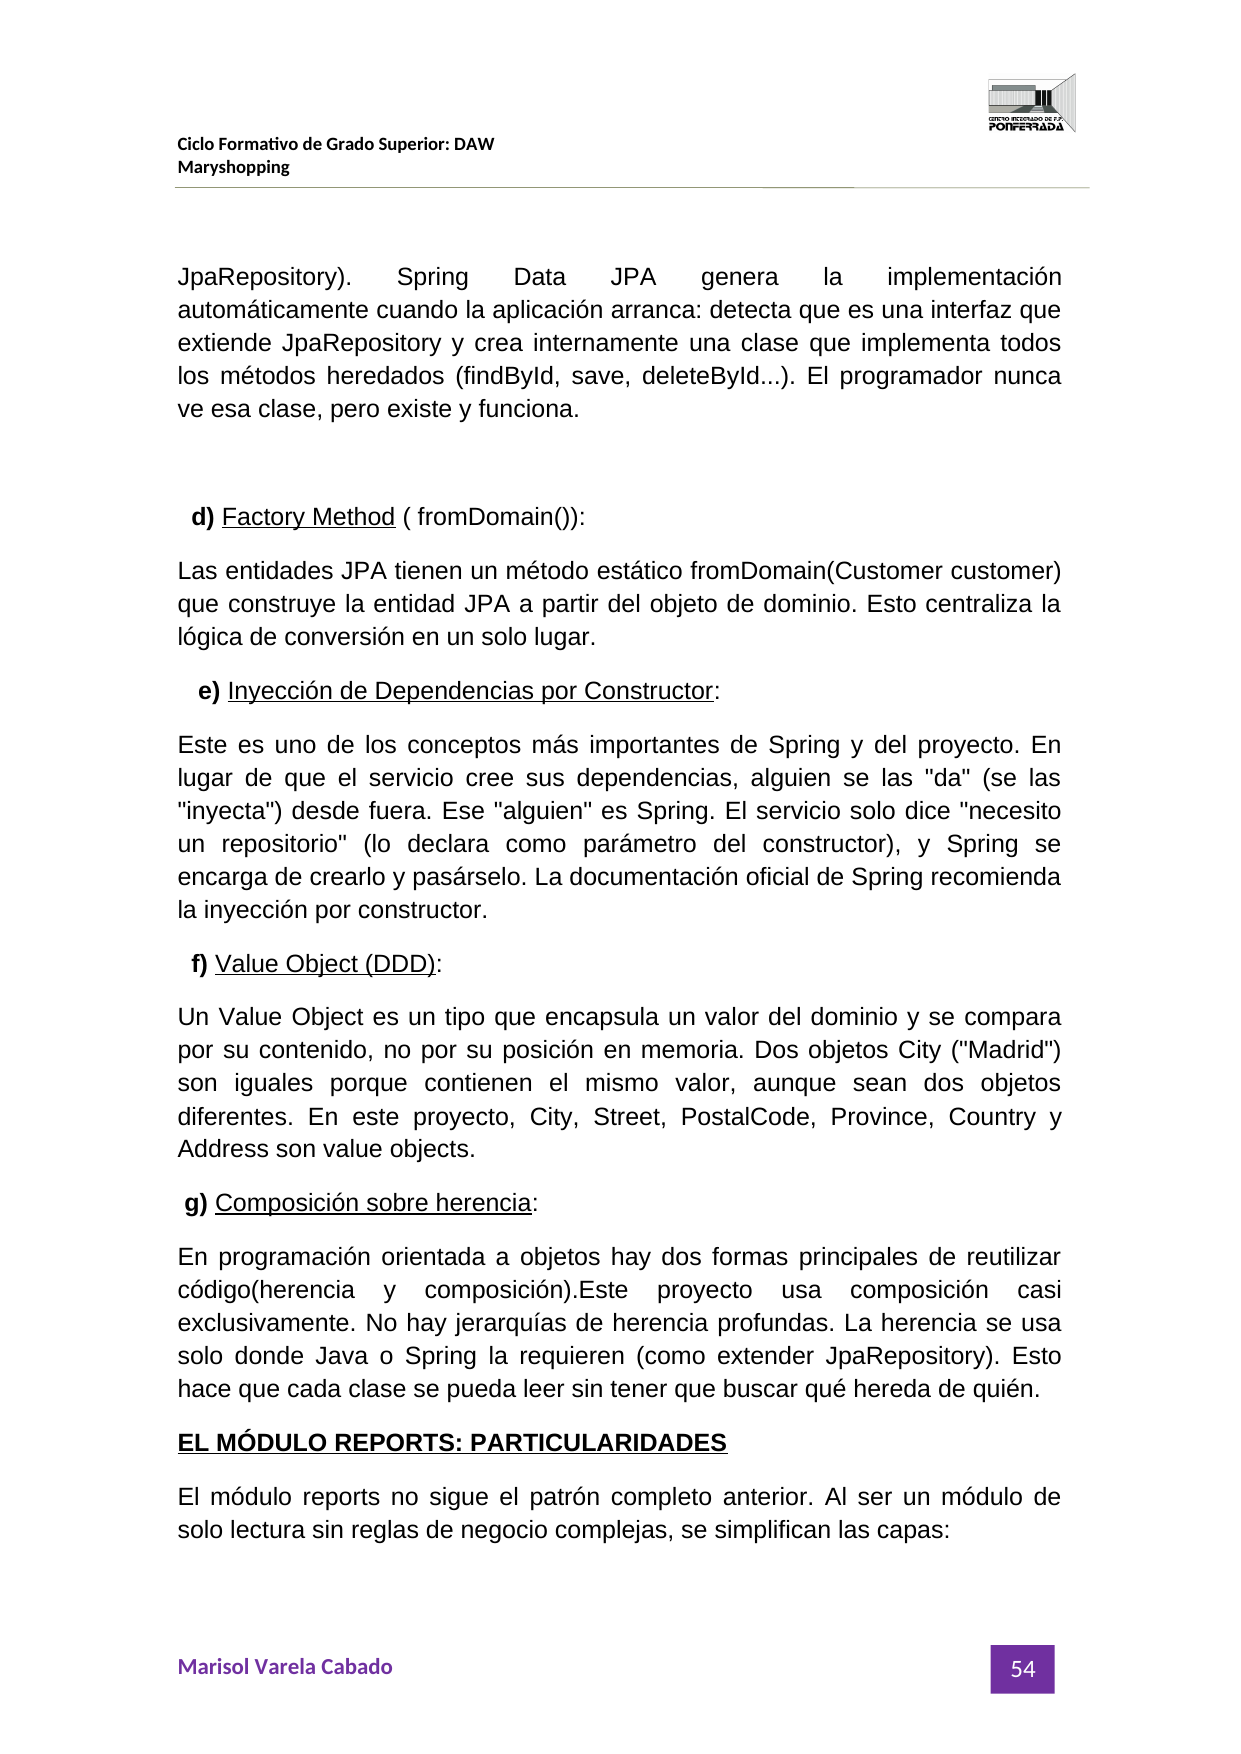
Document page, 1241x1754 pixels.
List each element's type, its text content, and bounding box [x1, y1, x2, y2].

text El módulo reports no sigue el patrón completo anterior. Al ser un módulo de solo lectura sin reglas de negocio complejas, se simplifican las capas: [177, 1482, 1063, 1544]
text En programación orientada a objetos hay dos formas principales de reutilizar código(herencia y composición).Este proyecto usa composición casi exclusivamente. No hay jerarquías de herencia profundas. La herencia se usa solo donde Java o Spring la requieren (como extender JpaRepository). Esto hace que cada clase se pueda leer sin tener que buscar qué hereda de quién. [177, 1242, 1063, 1403]
text e) Inyección de Dependencias por Constructor: [177, 676, 1063, 704]
text Las entidades JPA tienen un método estático fromDomain(Customer customer) que construye la entidad JPA a partir del objeto de dominio. Esto centraliza la lógica de conversión en un solo lugar. [177, 556, 1063, 651]
text Este es uno de los conceptos más importantes de Spring y del proyecto. En lugar de que el servicio cree sus dependencias, alguien se las "da" (se las "inyecta") desde fuera. Ese "alguien" es Spring. El servicio solo dice "necesito un repositorio" (lo declara como parámetro del constructor), y Spring se encarga de crearlo y pasárselo. La documentación oficial de Spring recomienda la inyección por constructor. [177, 729, 1063, 923]
text g) Composición sobre herencia: [177, 1188, 1063, 1217]
text Un Value Object es un tipo que encapsula un valor del dominio y se compara por su contenido, no por su posición en memoria. Dos objetos City ("Madrid") son iguales porque contienen el mismo valor, aunque sean dos objetos diferentes. En este proyecto, City, Street, PostalCode, Province, Country y Address son value objects. [177, 1002, 1063, 1163]
text d) Factory Method ( fromDomain()): [177, 502, 1063, 531]
text EL MÓDULO REPORTS: PARTICULARIDADES [177, 1428, 1063, 1457]
text f) Value Object (DDD): [177, 948, 1063, 977]
text JpaRepository). Spring Data JPA genera la implementación automáticamente cuando la aplicación arranca: detecta que es una interfaz que extiende JpaRepository y crea internamente una clase que implementa todos los métodos heredados (findById, save, deleteById...). El programador nunca ve esa clase, pero existe y funciona. [177, 262, 1063, 423]
